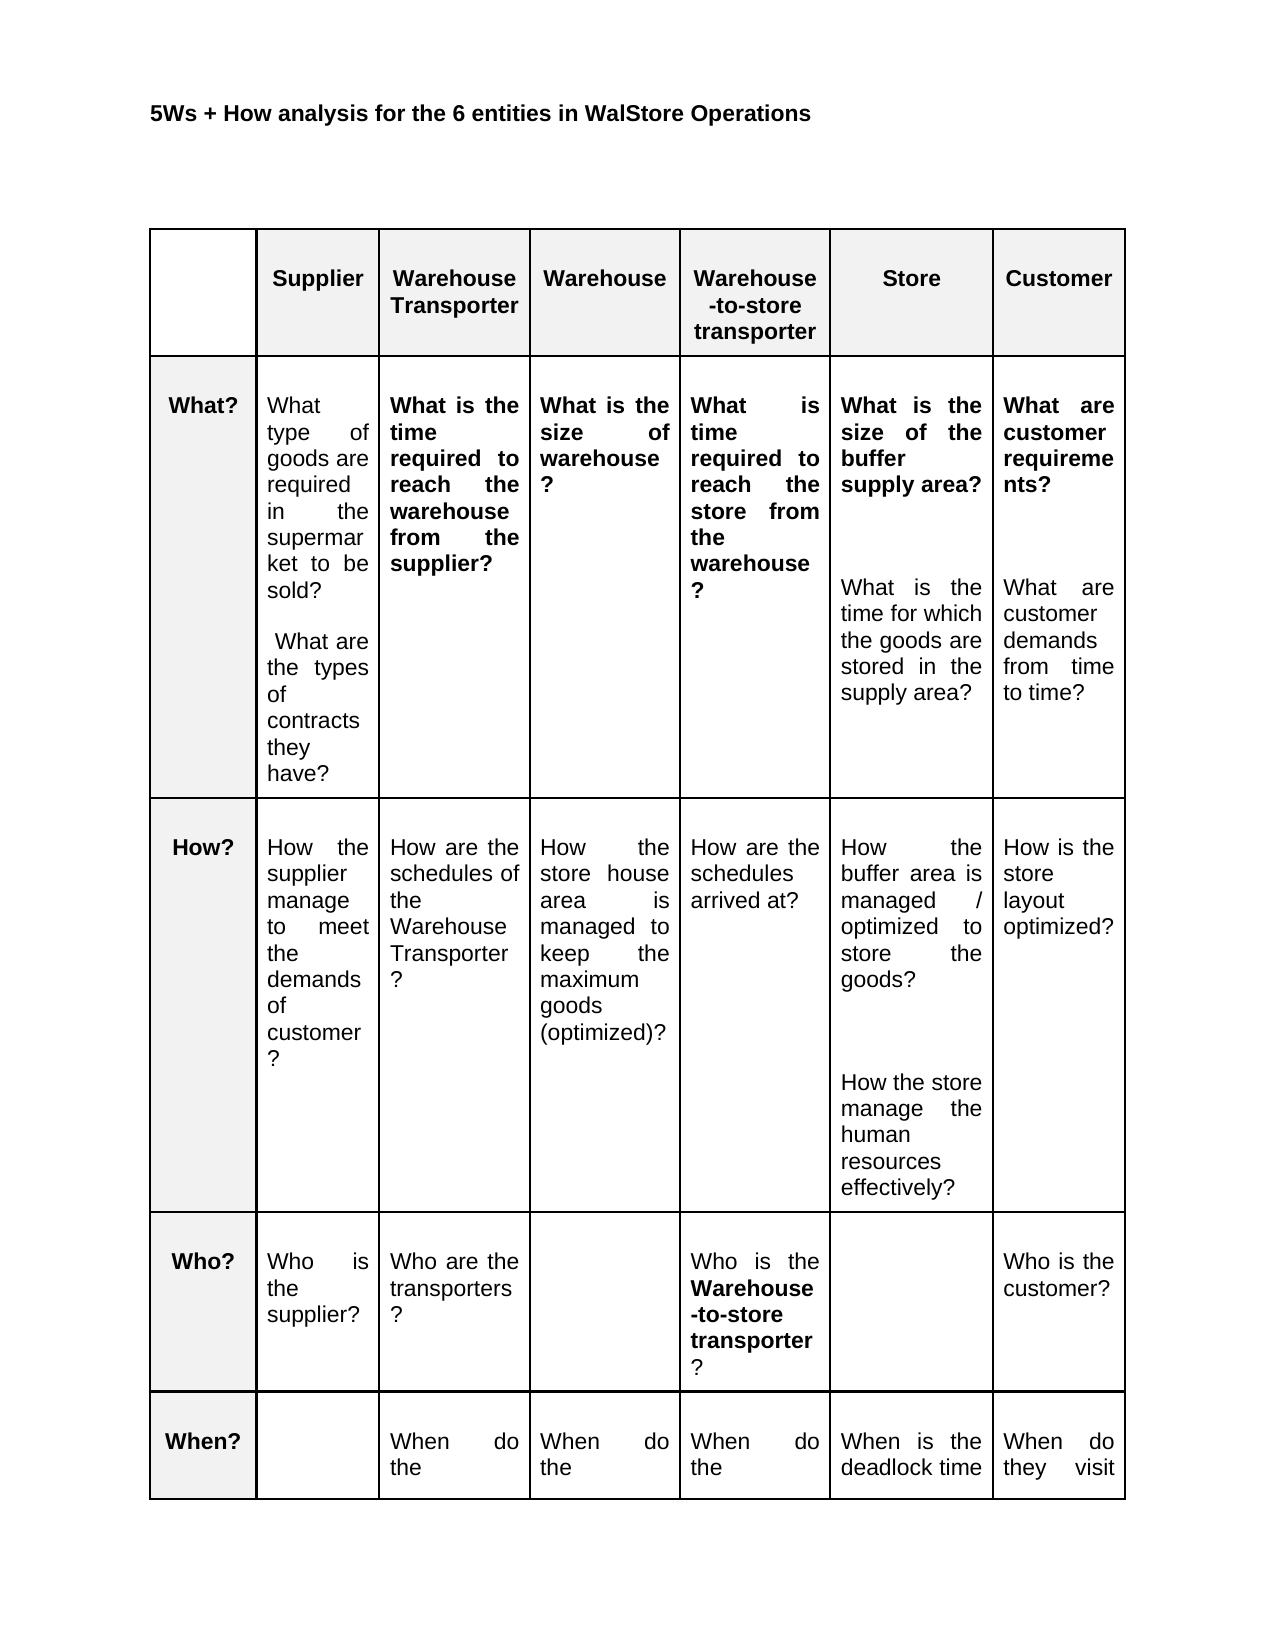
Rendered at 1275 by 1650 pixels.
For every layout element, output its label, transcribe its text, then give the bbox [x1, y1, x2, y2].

table_cell What is the time required to reach the warehouse from the supplier? [380, 357, 529, 797]
table_header Supplier [258, 230, 378, 355]
table_cell [831, 1213, 992, 1390]
table_cell When? [151, 1393, 255, 1498]
table_cell When is the deadlock time [831, 1393, 992, 1498]
table_cell How the supplier manage to meet the demands of customer? [258, 799, 378, 1211]
table_cell When do the [681, 1393, 829, 1498]
table_header Warehouse Transporter [380, 230, 529, 355]
table_cell What is the size of warehouse? [531, 357, 679, 797]
table_header Warehouse-to-store transporter [681, 230, 829, 355]
table_cell Who is the customer? [994, 1213, 1124, 1390]
table_cell [531, 1213, 679, 1390]
table_cell Who is the supplier? [258, 1213, 378, 1390]
table_header Customer [994, 230, 1124, 355]
table_cell When do the [380, 1393, 529, 1498]
table_cell When do they visit [994, 1393, 1124, 1498]
table_header Store [831, 230, 992, 355]
table_cell What is the size of the buffer supply area? What is the time for which the goods are stored in the supply area? [831, 357, 992, 797]
table_cell Who is the Warehouse-to-store transporter ? [681, 1213, 829, 1390]
table_cell What? [151, 357, 255, 797]
table_cell How the store house area is managed to keep the maximum goods (optimized)? [531, 799, 679, 1211]
table_cell How the buffer area is managed / optimized to store the goods? How the store manage the human resources effectively? [831, 799, 992, 1211]
table_cell Who are the transporters? [380, 1213, 529, 1390]
table_cell Who? [151, 1213, 255, 1390]
table_cell What are customer requirements? What are customer demands from time to time? [994, 357, 1124, 797]
table_cell What is time required to reach the store from the warehouse? [681, 357, 829, 797]
table_header [151, 230, 255, 355]
table_cell How? [151, 799, 255, 1211]
table_cell How are the schedules arrived at? [681, 799, 829, 1211]
table_cell When do the [531, 1393, 679, 1498]
table_cell What type of goods are required in the supermarket to be sold? What are the types of contracts they have? [258, 357, 378, 797]
table_cell [258, 1393, 378, 1498]
table_cell How are the schedules of the Warehouse Transporter? [380, 799, 529, 1211]
table_header Warehouse [531, 230, 679, 355]
text 5Ws + How analysis for the 6 entities in WalStore Operations [150, 100, 1125, 126]
table_cell How is the store layout optimized? [994, 799, 1124, 1211]
